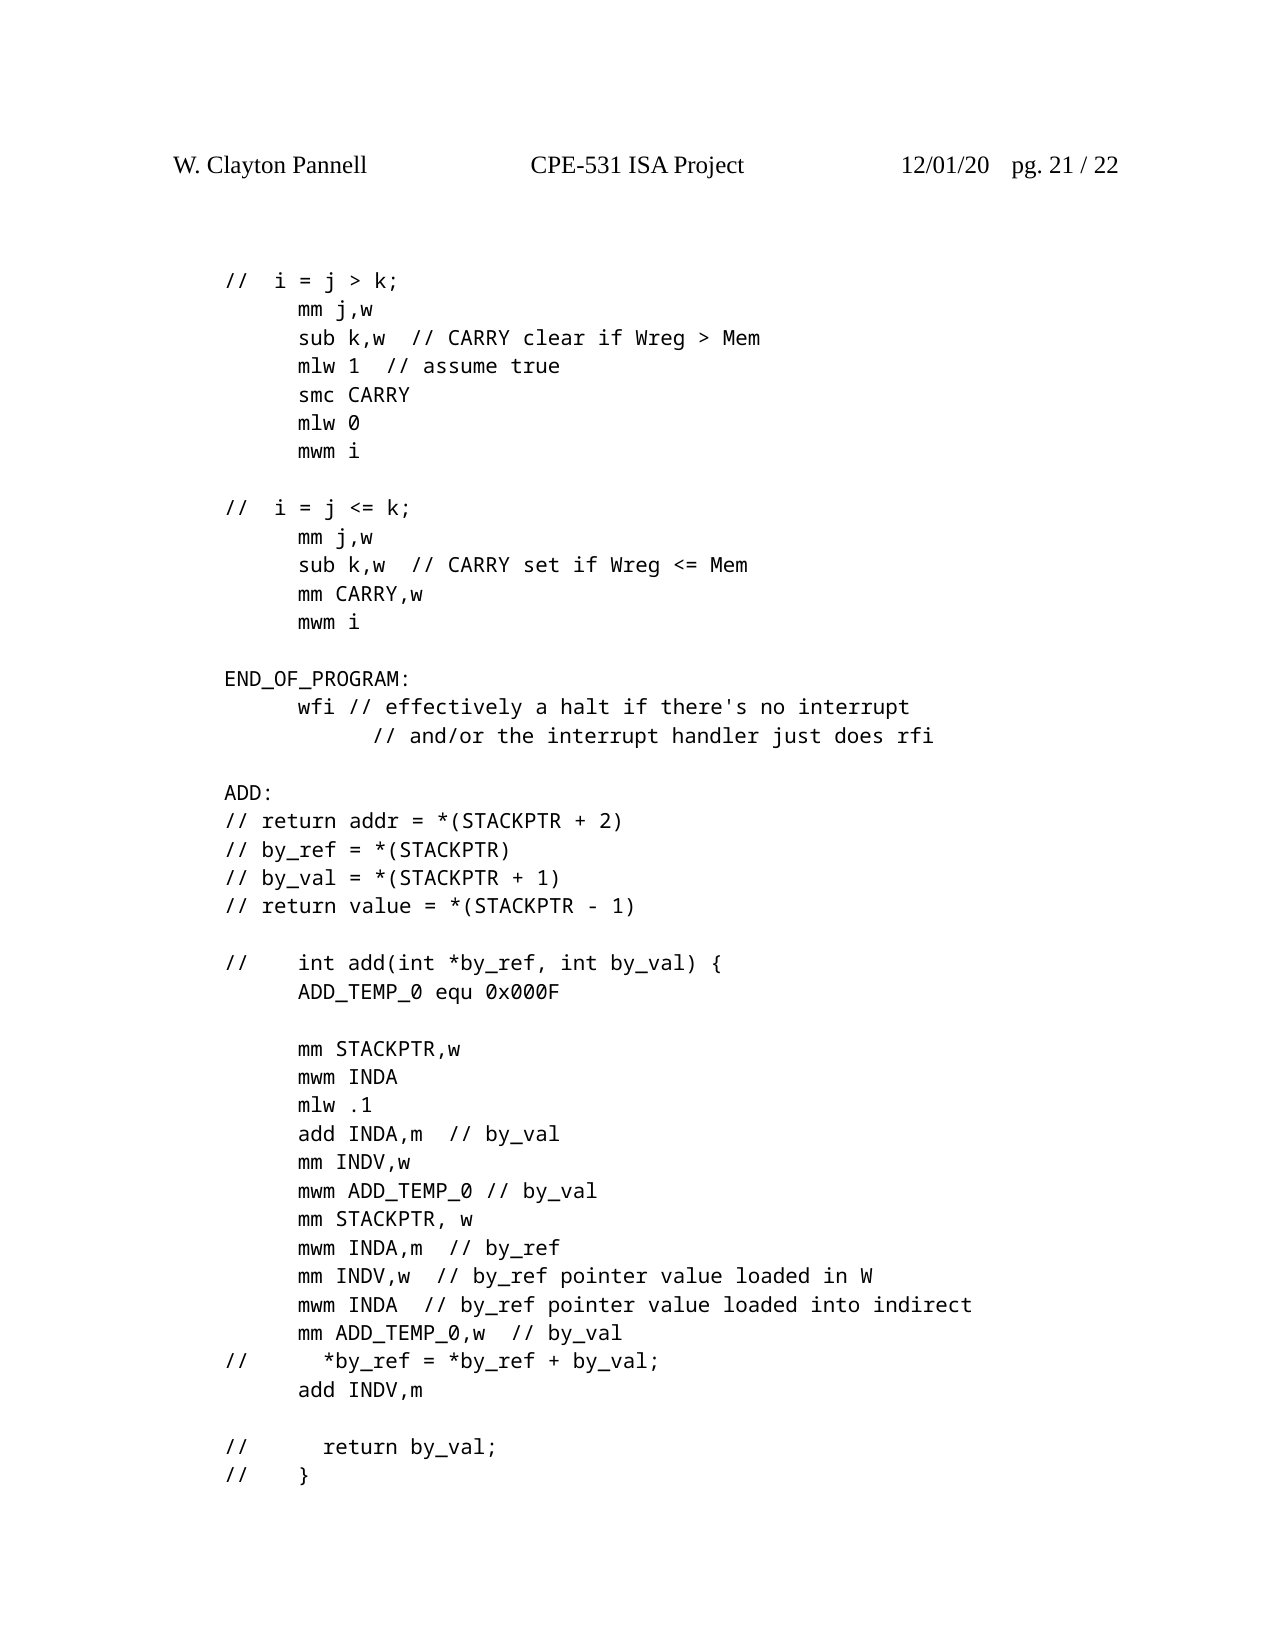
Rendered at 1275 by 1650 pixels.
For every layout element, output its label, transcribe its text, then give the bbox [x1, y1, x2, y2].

text // *by_ref = *by_ref + by_val; [150, 1347, 1125, 1375]
text mm j,w [150, 522, 1125, 550]
text // by_val = *(STACKPTR + 1) [150, 863, 1125, 892]
text mlw 0 [150, 408, 1125, 437]
text mwm i [150, 607, 1125, 636]
text wfi // effectively a halt if there's no interrupt [150, 692, 1125, 721]
text END_OF_PROGRAM: [150, 664, 1125, 692]
text // i = j <= k; [150, 493, 1125, 522]
text // } [150, 1460, 1125, 1489]
text mlw 1 // assume true [150, 351, 1125, 380]
text ADD_TEMP_0 equ 0x000F [150, 977, 1125, 1005]
text // int add(int *by_ref, int by_val) { [150, 948, 1125, 977]
text mwm ADD_TEMP_0 // by_val [150, 1176, 1125, 1204]
text // return by_val; [150, 1432, 1125, 1460]
text mm ADD_TEMP_0,w // by_val [150, 1318, 1125, 1347]
text mwm i [150, 437, 1125, 465]
text mm STACKPTR, w [150, 1204, 1125, 1233]
text add INDA,m // by_val [150, 1119, 1125, 1147]
text mm INDV,w // by_ref pointer value loaded in W [150, 1261, 1125, 1290]
text // return value = *(STACKPTR - 1) [150, 892, 1125, 920]
text sub k,w // CARRY set if Wreg <= Mem [150, 550, 1125, 579]
text mwm INDA [150, 1062, 1125, 1091]
text add INDV,m [150, 1375, 1125, 1403]
text mm INDV,w [150, 1147, 1125, 1176]
text mm CARRY,w [150, 579, 1125, 607]
text sub k,w // CARRY clear if Wreg > Mem [150, 323, 1125, 351]
text ADD: [150, 778, 1125, 806]
text mm j,w [150, 294, 1125, 323]
text // and/or the interrupt handler just does rfi [150, 721, 1125, 749]
text mlw .1 [150, 1091, 1125, 1119]
text // i = j > k; [150, 266, 1125, 294]
text mm STACKPTR,w [150, 1034, 1125, 1062]
text smc CARRY [150, 380, 1125, 408]
text mwm INDA,m // by_ref [150, 1233, 1125, 1261]
text // return addr = *(STACKPTR + 2) [150, 806, 1125, 835]
text // by_ref = *(STACKPTR) [150, 835, 1125, 863]
text mwm INDA // by_ref pointer value loaded into indirect [150, 1290, 1125, 1318]
